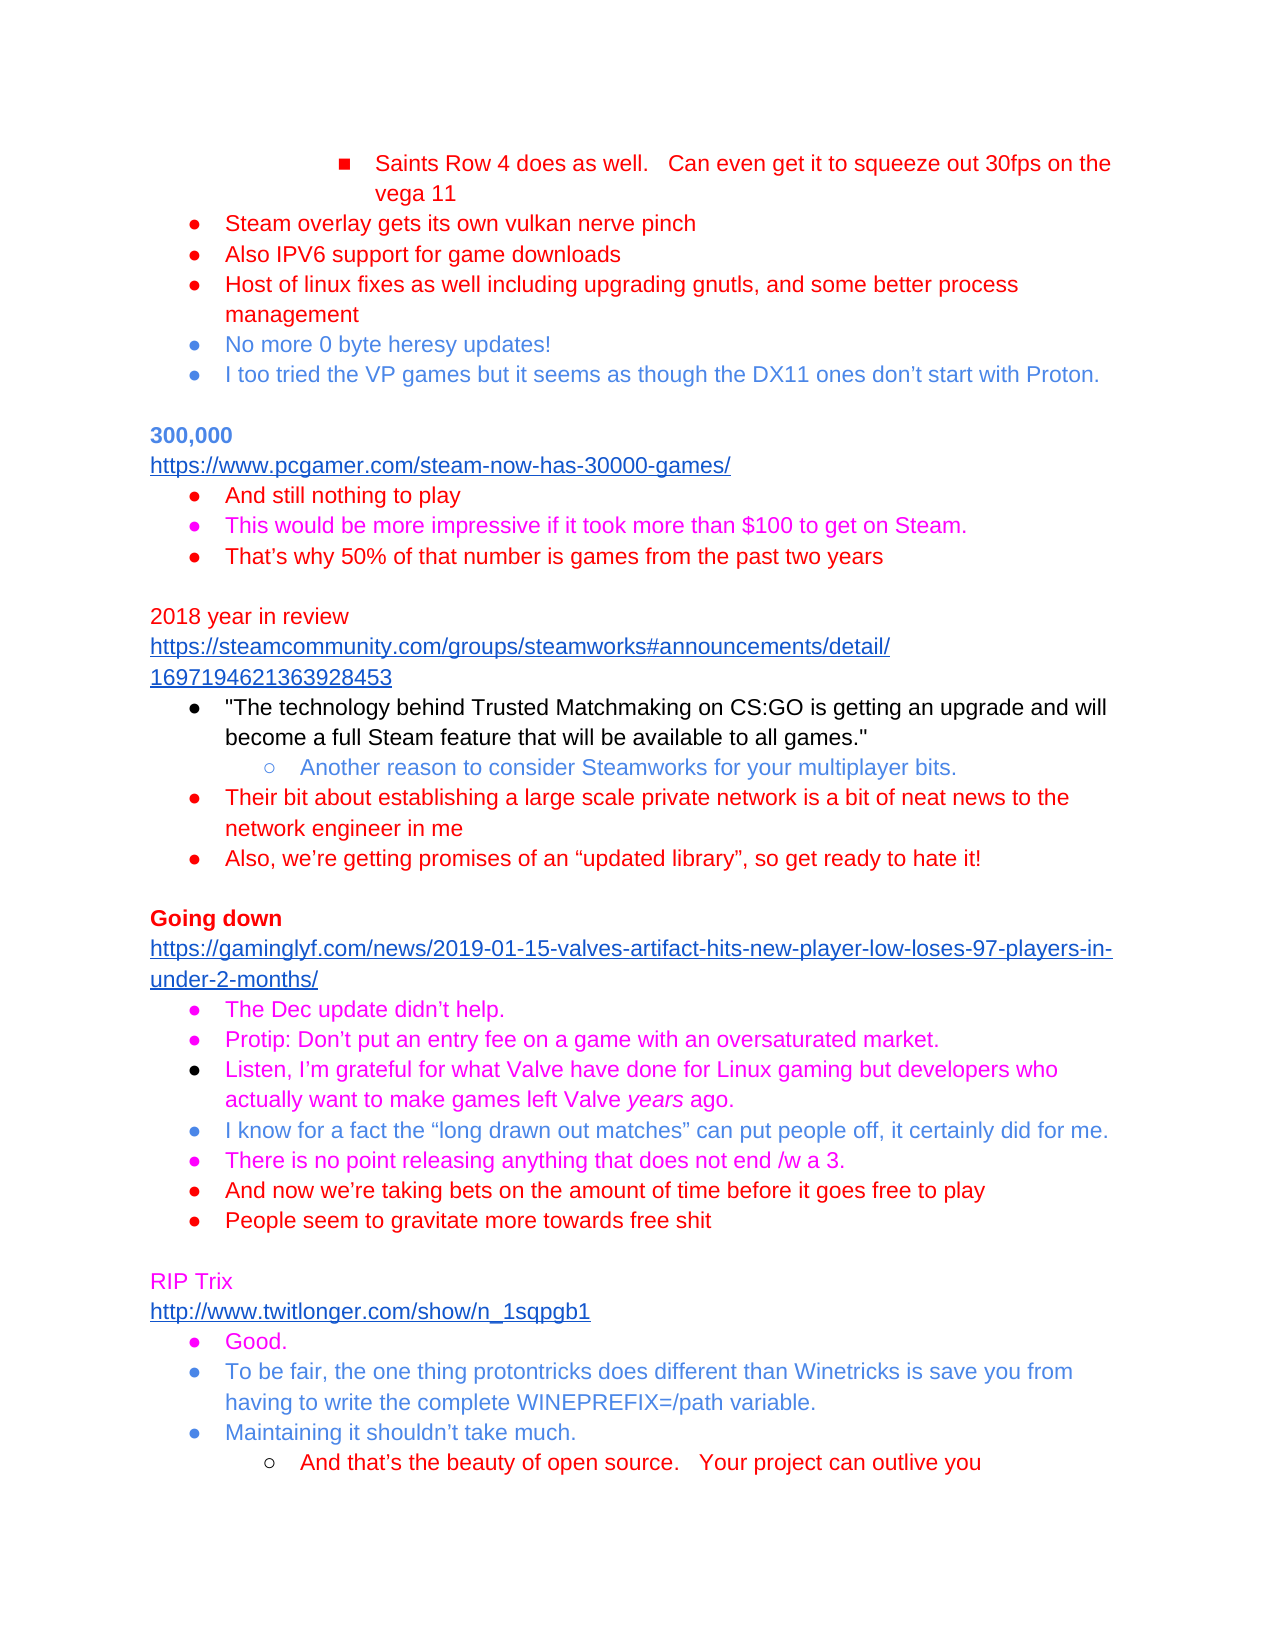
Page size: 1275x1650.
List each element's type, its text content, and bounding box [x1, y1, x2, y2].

list Protip: Don’t put an entry fee on a game with an oversaturated market. [187, 1026, 1125, 1052]
list Saints Row 4 does as well. Can even get it to squeeze out 30fps on the vega 11 [337, 150, 1125, 207]
text http://www.twitlonger.com/show/n_1sqpgb1 [150, 1298, 1125, 1324]
list People seem to gravitate more towards free shit [187, 1207, 1125, 1234]
list Their bit about establishing a large scale private network is a bit of neat news to the network engineer in me [187, 784, 1125, 841]
list Maintaining it shouldn’t take much. [187, 1419, 1125, 1445]
list Listen, I’m grateful for what Valve have done for Linux gaming but developers who actually want to make games left Valve years ago. [187, 1056, 1125, 1113]
list Also, we’re getting promises of an “updated library”, so get ready to hate it! [187, 845, 1125, 871]
text RIP Trix [150, 1268, 1125, 1294]
list To be fair, the one thing protontricks does different than Winetricks is save you from having to write the complete WINEPREFIX=/path variable. [187, 1358, 1125, 1415]
text https://www.pcgamer.com/steam-now-has-30000-games/ [150, 452, 1125, 478]
list I know for a fact the “long drawn out matches” can put people off, it certainly did for me. [187, 1117, 1125, 1143]
text https://gaminglyf.com/news/2019-01-15-valves-artifact-hits-new-player-low-loses-97-players-in-under-2-months/ [150, 935, 1125, 992]
list And that’s the beauty of open source. Your project can outlive you [262, 1449, 1125, 1475]
list And still nothing to play [187, 482, 1125, 509]
text 300,000 [150, 422, 1125, 448]
text https://steamcommunity.com/groups/steamworks#announcements/detail/1697194621363928453 [150, 633, 1125, 690]
list Also IPV6 support for game downloads [187, 241, 1125, 267]
list Good. [187, 1328, 1125, 1354]
list That’s why 50% of that number is games from the past two years [187, 543, 1125, 569]
list There is no point releasing anything that does not end /w a 3. [187, 1147, 1125, 1173]
list This would be more impressive if it took more than $100 to get on Steam. [187, 512, 1125, 539]
list Host of linux fixes as well including upgrading gnutls, and some better process management [187, 271, 1125, 327]
text Going down [150, 905, 1125, 932]
list Another reason to consider Steamworks for your multiplayer bits. [262, 754, 1125, 781]
list "The technology behind Trusted Matchmaking on CS:GO is getting an upgrade and will become a full Steam feature that will be available to all games." [187, 694, 1125, 750]
list No more 0 byte heresy updates! [187, 331, 1125, 358]
list I too tried the VP games but it seems as though the DX11 ones don’t start with Proton. [187, 361, 1125, 388]
text 2018 year in review [150, 603, 1125, 629]
list And now we’re taking bets on the amount of time before it goes free to play [187, 1177, 1125, 1203]
list The Dec update didn’t help. [187, 996, 1125, 1022]
list Steam overlay gets its own vulkan nerve pinch [187, 210, 1125, 237]
